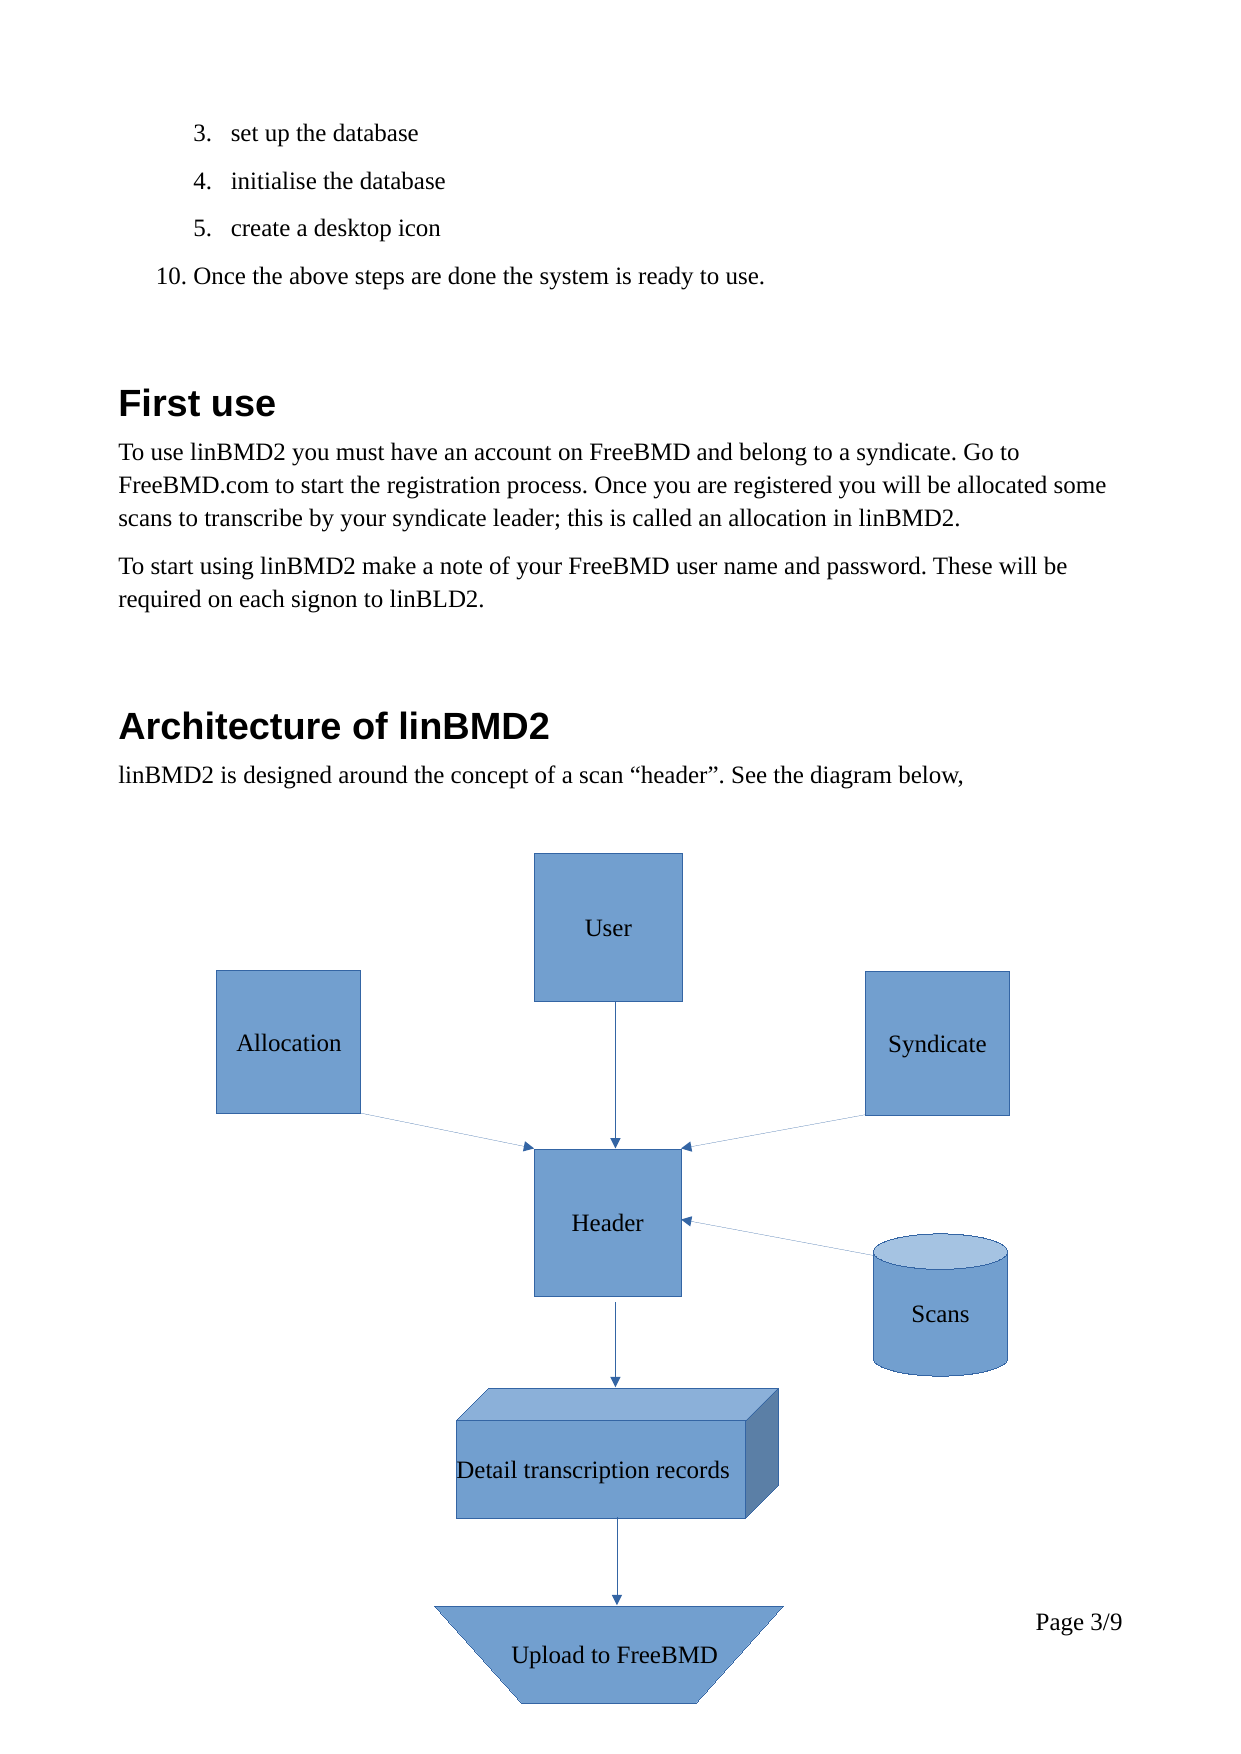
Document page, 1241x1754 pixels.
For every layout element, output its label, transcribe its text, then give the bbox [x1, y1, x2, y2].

list create a desktop icon [193, 213, 1122, 242]
list set up the database [193, 118, 1122, 147]
list initialise the database [193, 166, 1122, 194]
text To start using linBMD2 make a note of your FreeBMD user name and password. These will be required on each signon to linBLD2. [118, 551, 1122, 613]
subtitle First use [118, 381, 1122, 425]
list Once the above steps are done the system is ready to use. [156, 261, 1122, 290]
text To use linBMD2 you must have an account on FreeBMD and belong to a syndicate. Go to FreeBMD.com to start the registration process. Once you are registered you will be allocated some scans to transcribe by your syndicate leader; this is called an allocation in linBMD2. [118, 437, 1122, 532]
text linBMD2 is designed around the concept of a scan “header”. See the diagram below, [118, 760, 1122, 789]
subtitle Architecture of linBMD2 [118, 704, 1122, 748]
